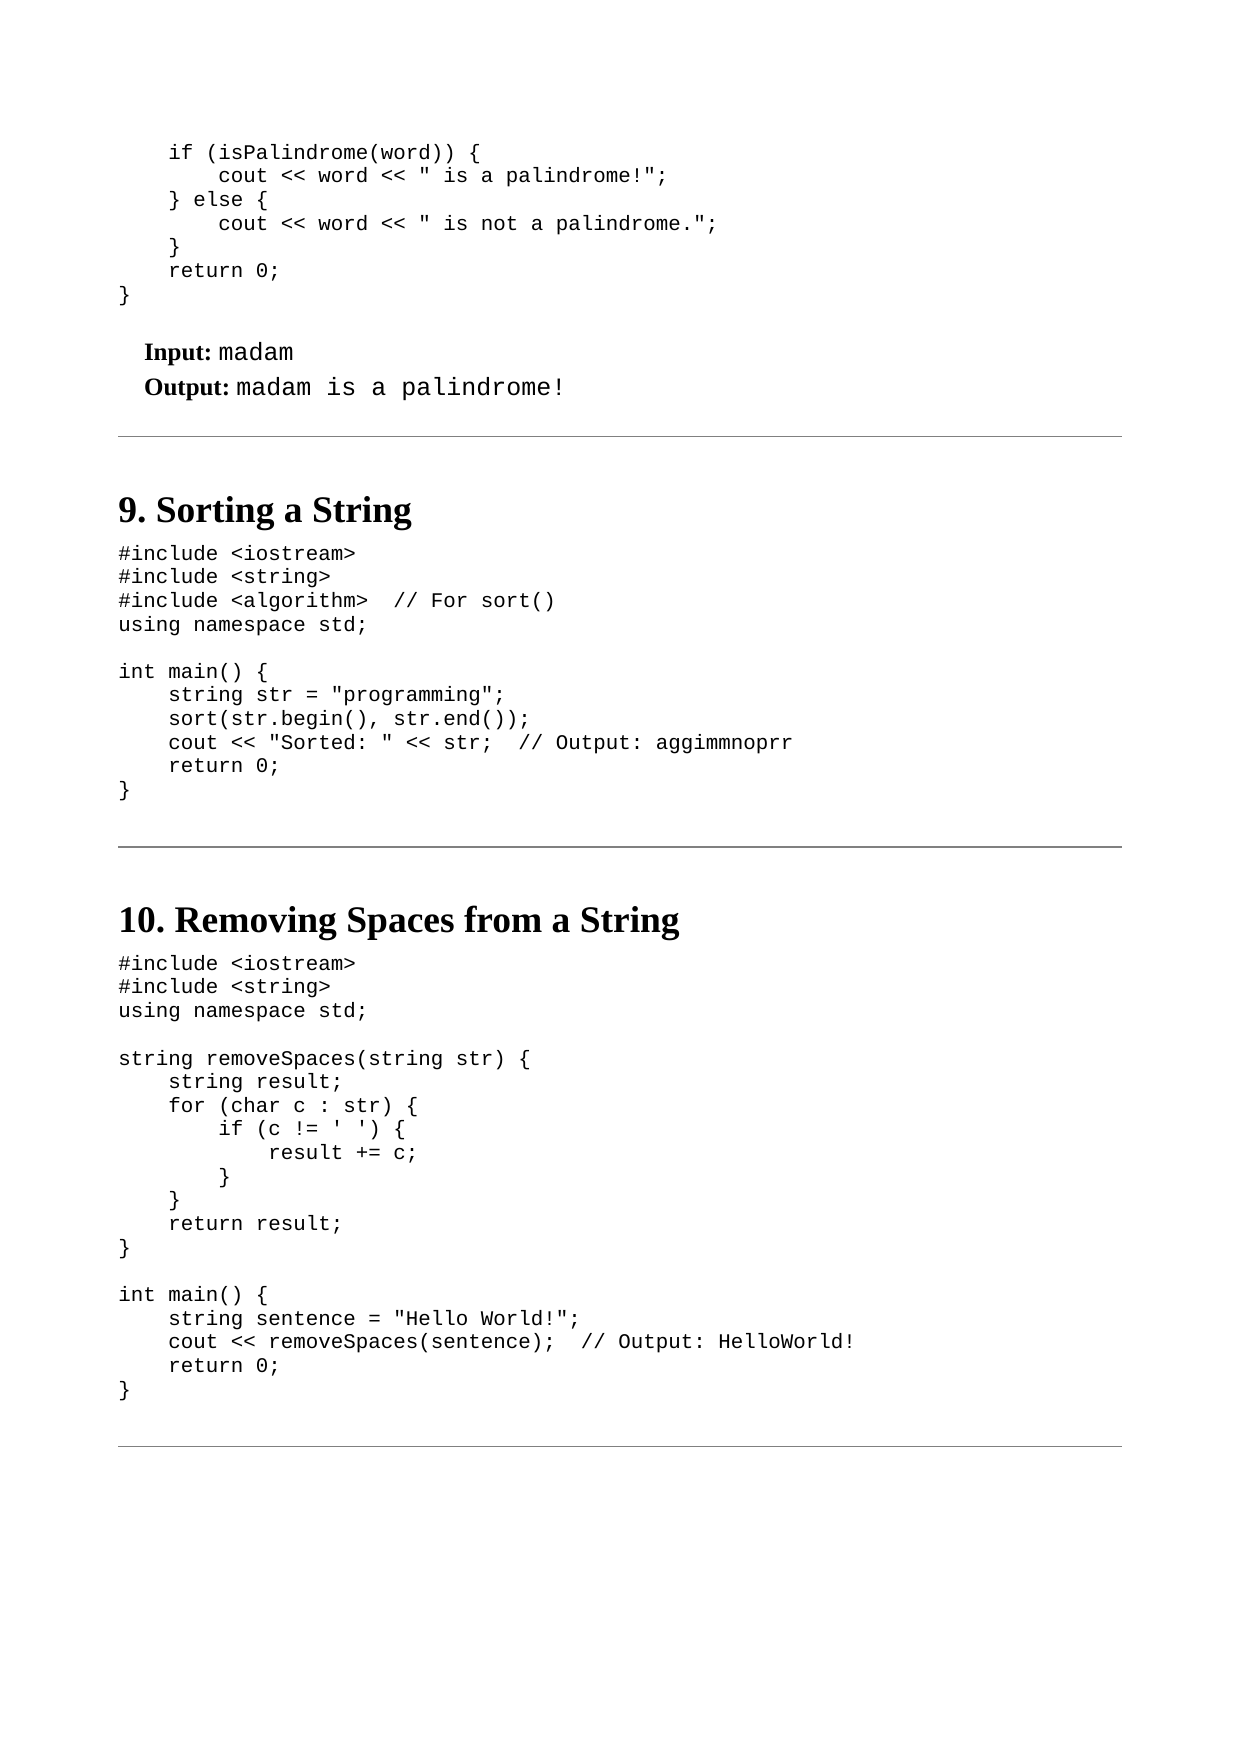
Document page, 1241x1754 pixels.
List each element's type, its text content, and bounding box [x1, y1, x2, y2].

text 🔹 Input: madam 🔹 Output: madam is a palindrome! [118, 337, 1122, 403]
text return 0; [118, 1355, 1122, 1378]
text if (isPalindrome(word)) { [118, 142, 1122, 165]
text return 0; [118, 755, 1122, 779]
text sort(str.begin(), str.end()); [118, 708, 1122, 732]
subtitle 9. Sorting a String [118, 487, 1122, 530]
text int main() { [118, 1284, 1122, 1308]
text #include <string> [118, 977, 1122, 1000]
text } [118, 1237, 1122, 1260]
subtitle 10. Removing Spaces from a String [118, 897, 1122, 940]
text } [118, 779, 1122, 803]
text using namespace std; [118, 613, 1122, 637]
text for (char c : str) { [118, 1095, 1122, 1118]
text } [118, 284, 1122, 307]
text cout << removeSpaces(sentence); // Output: HelloWorld! [118, 1331, 1122, 1355]
text return result; [118, 1213, 1122, 1237]
text using namespace std; [118, 1000, 1122, 1024]
text } [118, 236, 1122, 260]
text string removeSpaces(string str) { [118, 1047, 1122, 1071]
text string sentence = "Hello World!"; [118, 1308, 1122, 1331]
text #include <string> [118, 566, 1122, 590]
text cout << "Sorted: " << str; // Output: aggimmnoprr [118, 732, 1122, 755]
text #include <algorithm> // For sort() [118, 590, 1122, 613]
text #include <iostream> [118, 953, 1122, 977]
text cout << word << " is a palindrome!"; [118, 165, 1122, 189]
text result += c; [118, 1142, 1122, 1166]
text cout << word << " is not a palindrome."; [118, 213, 1122, 236]
text string result; [118, 1071, 1122, 1095]
text return 0; [118, 260, 1122, 284]
text #include <iostream> [118, 543, 1122, 566]
text } [118, 1378, 1122, 1402]
text int main() { [118, 661, 1122, 684]
text if (c != ' ') { [118, 1118, 1122, 1142]
text string str = "programming"; [118, 684, 1122, 708]
text } else { [118, 189, 1122, 213]
text } [118, 1189, 1122, 1213]
text } [118, 1166, 1122, 1189]
